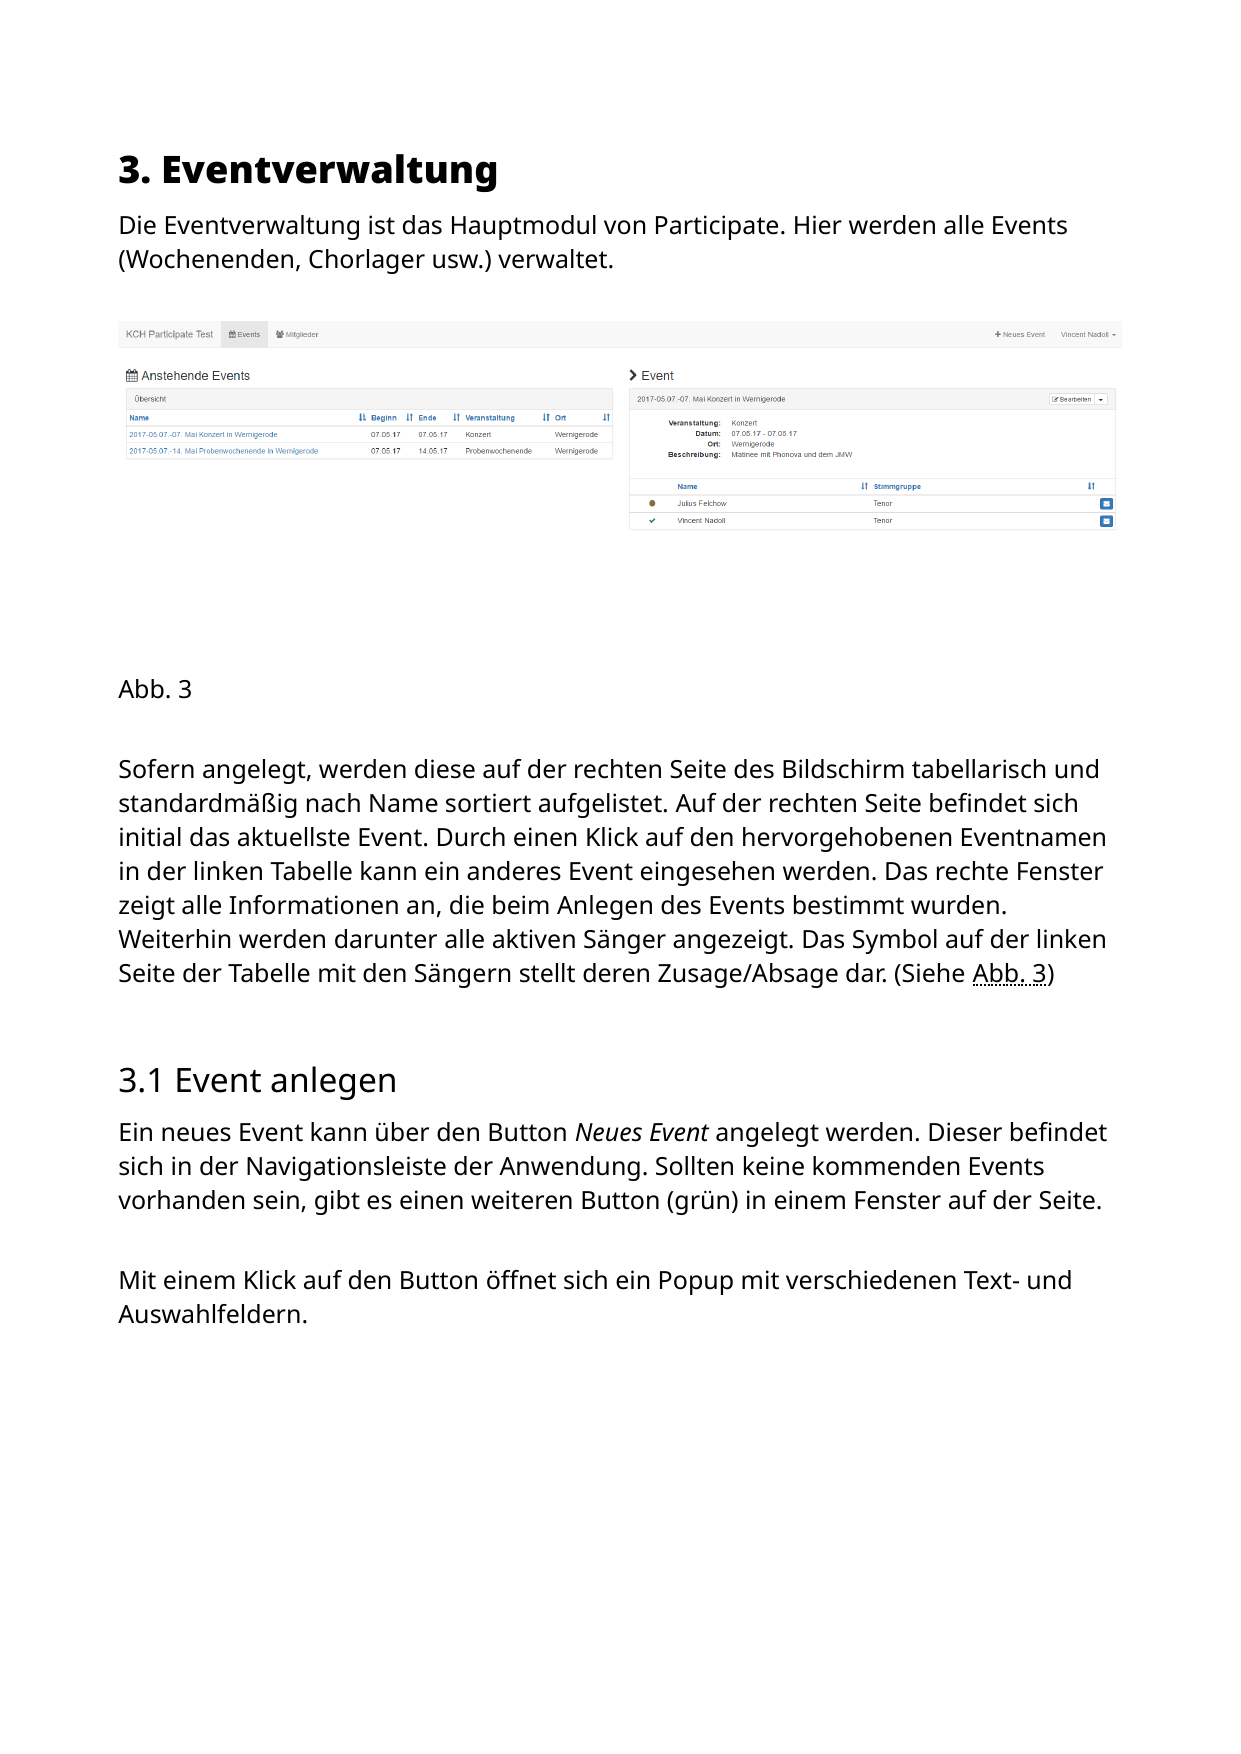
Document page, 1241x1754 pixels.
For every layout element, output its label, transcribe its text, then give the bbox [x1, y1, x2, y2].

subtitle 3. Eventverwaltung [118, 143, 1122, 195]
subtitle 3.1 Event anlegen [118, 1056, 1122, 1102]
text Sofern angelegt, werden diese auf der rechten Seite des Bildschirm tabellarisch und standardmäßig nach Name sortiert aufgelistet. Auf der rechten Seite befindet sich initial das aktuellste Event. Durch einen Klick auf den hervorgehobenen Eventnamen in der linken Tabelle kann ein anderes Event eingesehen werden. Das rechte Fenster zeigt alle Informationen an, die beim Anlegen des Events bestimmt wurden. Weiterhin werden darunter alle aktiven Sänger angezeigt. Das Symbol auf der linken Seite der Tabelle mit den Sängern stellt deren Zusage/Absage dar. (Siehe Abb. 3) [118, 751, 1122, 990]
text Ein neues Event kann über den Button Neues Event angelegt werden. Dieser befindet sich in der Navigationsleiste der Anwendung. Sollten keine kommenden Events vorhanden sein, gibt es einen weiteren Button (grün) in einem Fenster auf der Seite. [118, 1115, 1122, 1217]
picture [118, 321, 1123, 672]
text Mit einem Klick auf den Button öffnet sich ein Popup mit verschiedenen Text- und Auswahlfeldern. [118, 1263, 1122, 1331]
text Abb. 3 [118, 672, 1122, 705]
text Die Eventverwaltung ist das Hauptmodul von Participate. Hier werden alle Events (Wochenenden, Chorlager usw.) verwaltet. [118, 207, 1122, 275]
